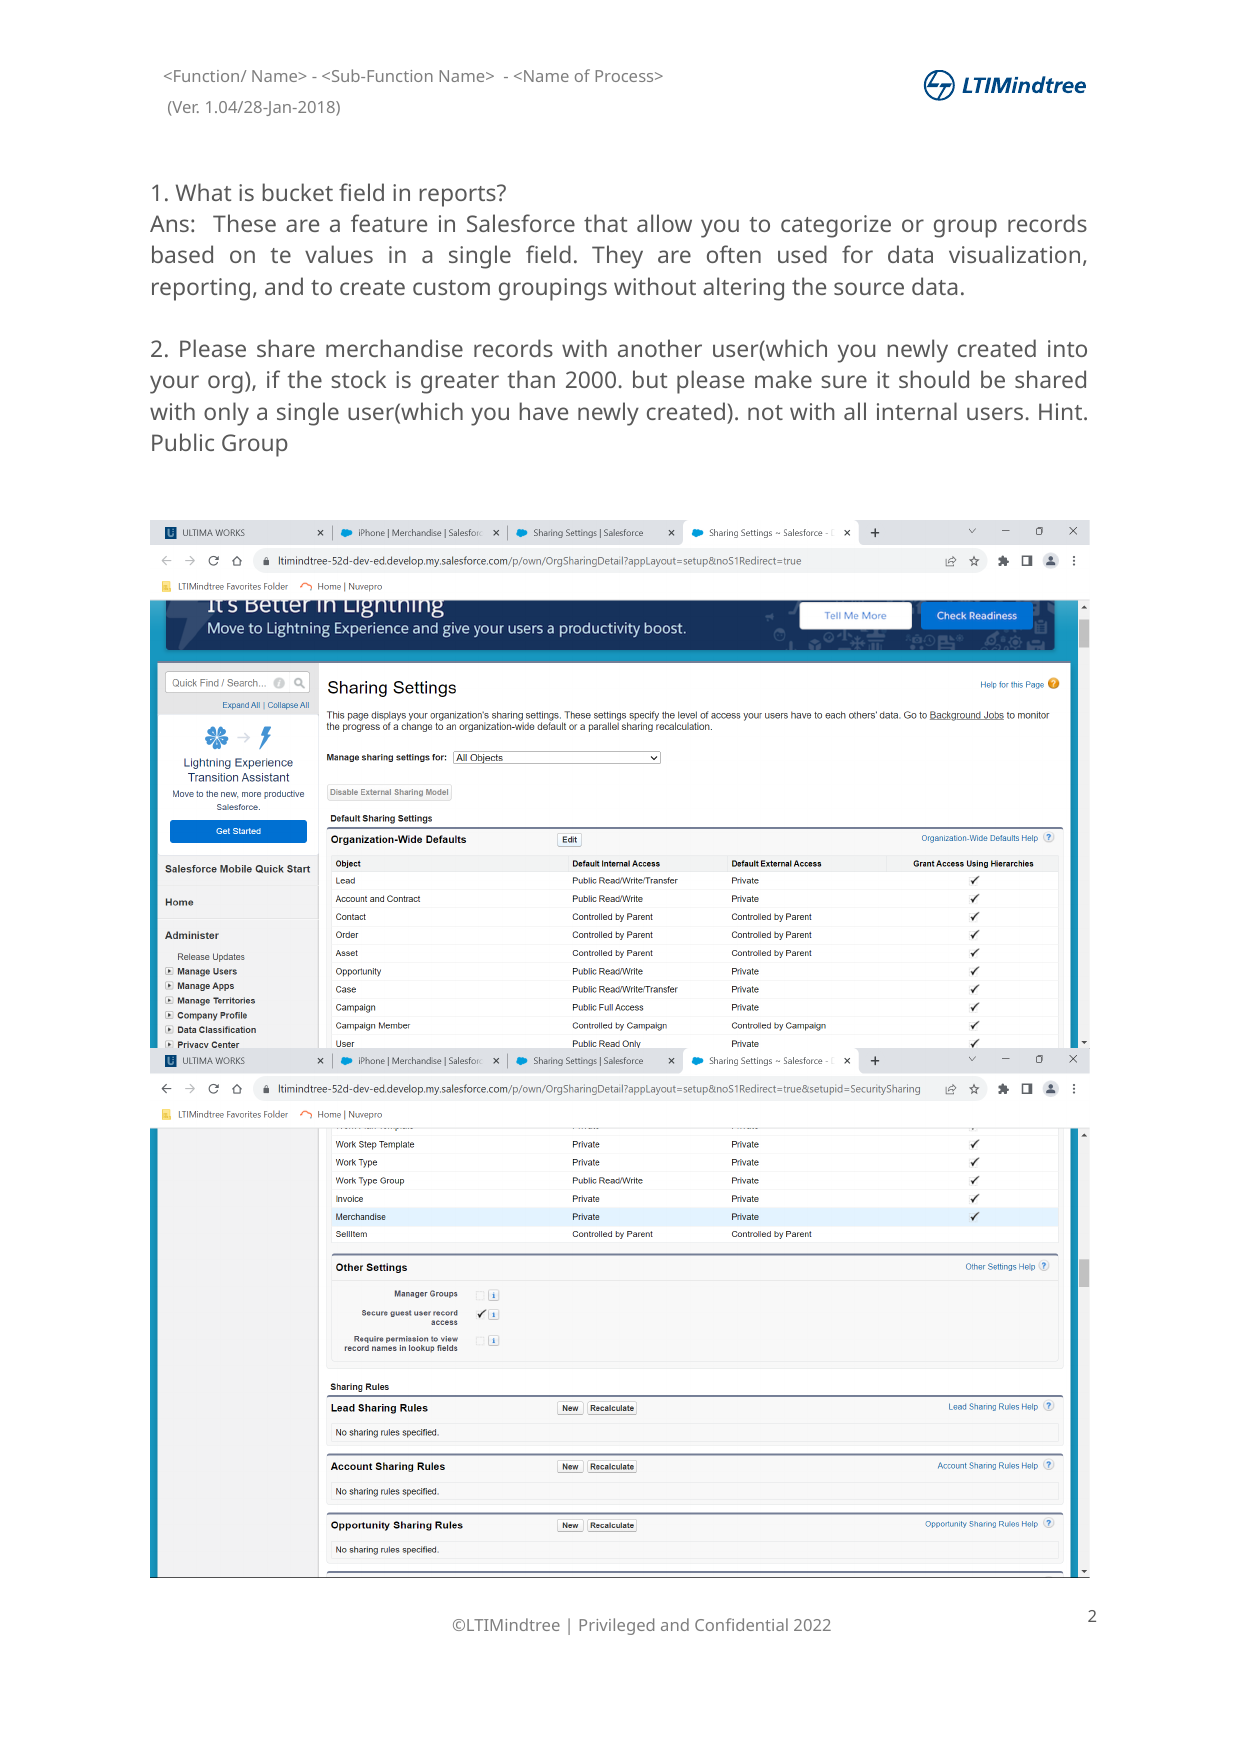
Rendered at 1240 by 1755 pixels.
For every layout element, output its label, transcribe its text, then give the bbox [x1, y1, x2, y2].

text 1. What is bucket field in reports? [150, 177, 1089, 208]
text Ans: These are a feature in Salesforce that allow you to categorize or group records based on te values in a single field. They are often used for data visualization, reporting, and to create custom groupings without altering the source data. [150, 208, 1089, 302]
text 2. Please share merchandise records with another user(which you newly created into your org), if the stock is greater than 2000. but please make sure it should be shared with only a single user(which you have newly created). not with all internal users. Hint. Public Group [150, 333, 1089, 458]
